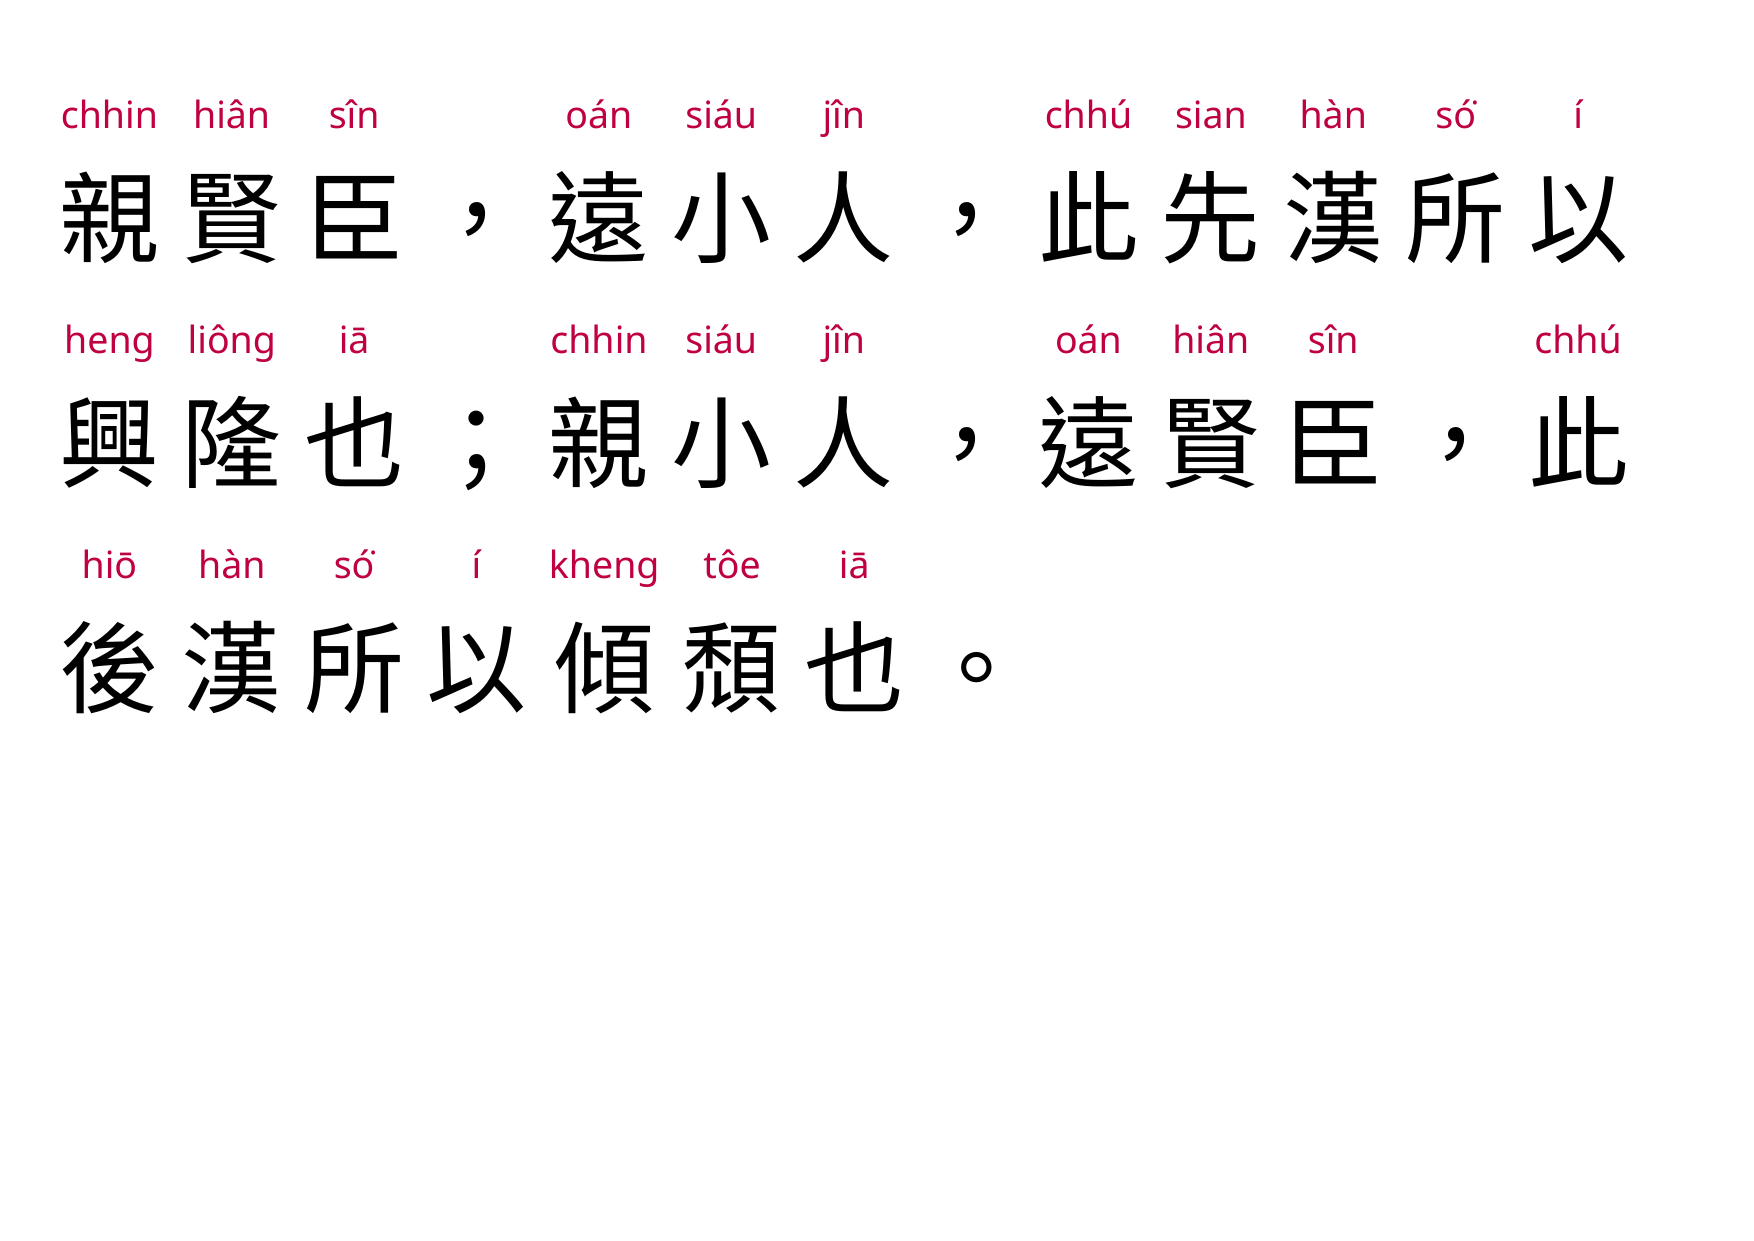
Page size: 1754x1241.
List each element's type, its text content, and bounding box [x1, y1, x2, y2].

text 親chhin 賢hiân 臣sîn ， 遠oán 小siáu 人jîn ， 此chhú 先sian 漢hàn 所só͘ 以í 興heng 隆liông 也iā ； 親chhin 小siáu 人jîn ， 遠oán 賢hiân 臣sîn ， 此chhú 後hiō 漢hàn 所só͘ 以í 傾kheng 頹tôe 也iā 。 [59, 88, 1695, 734]
